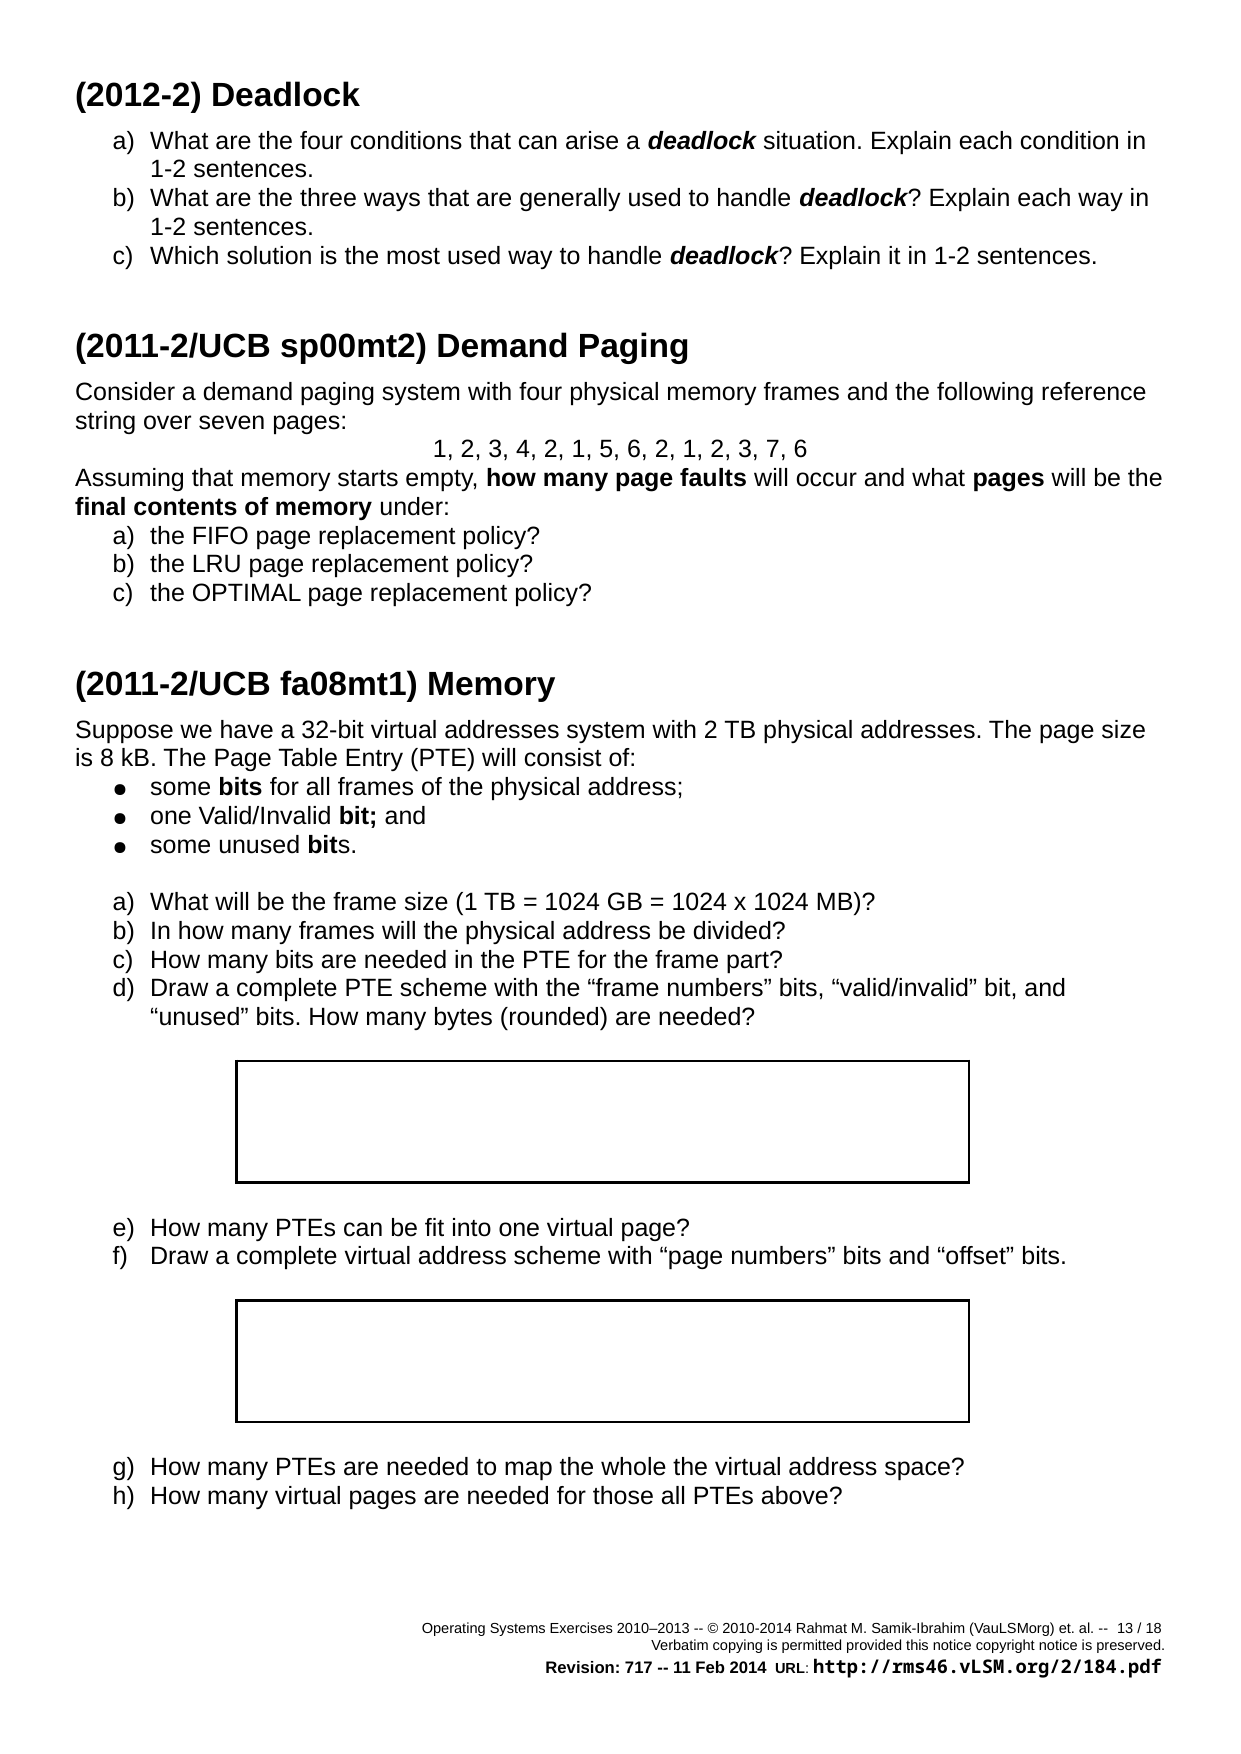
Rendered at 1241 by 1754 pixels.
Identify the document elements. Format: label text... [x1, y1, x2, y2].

list the LRU page replacement policy? [112, 549, 1166, 578]
list some bits for all frames of the physical address; [112, 772, 1166, 801]
list What will be the frame size (1 TB = 1024 GB = 1024 x 1024 MB)? [112, 887, 1166, 916]
list Which solution is the most used way to handle deadlock? Explain it in 1-2 sentences. [112, 241, 1166, 269]
list How many PTEs are needed to map the whole the virtual address space? [112, 1452, 1166, 1481]
table_header [238, 1302, 968, 1421]
subtitle (2011-2/UCB sp00mt2) Demand Paging [75, 326, 1166, 365]
text Suppose we have a 32-bit virtual addresses system with 2 TB physical addresses. The page size is 8 kB. The Page Table Entry (PTE) will consist of: [75, 714, 1166, 772]
list some unused bits. [112, 829, 1166, 858]
list What are the four conditions that can arise a deadlock situation. Explain each condition in 1-2 sentences. [112, 126, 1166, 183]
text Consider a demand paging system with four physical memory frames and the following reference string over seven pages: [75, 377, 1166, 434]
list one Valid/Invalid bit; and [112, 801, 1166, 829]
list the FIFO page replacement policy? [112, 521, 1166, 549]
text Assuming that memory starts empty, how many page faults will occur and what pages will be the final contents of memory under: [75, 463, 1166, 521]
subtitle (2011-2/UCB fa08mt1) Memory [75, 664, 1166, 703]
list How many bits are needed in the PTE for the frame part? [112, 944, 1166, 973]
list Draw a complete virtual address scheme with “page numbers” bits and “offset” bits. [112, 1241, 1166, 1270]
list the OPTIMAL page replacement policy? [112, 578, 1166, 607]
list What are the three ways that are generally used to handle deadlock? Explain each way in 1-2 sentences. [112, 183, 1166, 241]
subtitle (2012-2) Deadlock [75, 75, 1166, 114]
list Draw a complete PTE scheme with the “frame numbers” bits, “valid/invalid” bit, and “unused” bits. How many bytes (rounded) are needed? [112, 973, 1166, 1031]
list How many virtual pages are needed for those all PTEs above? [112, 1481, 1166, 1509]
list In how many frames will the physical address be divided? [112, 916, 1166, 944]
text 1, 2, 3, 4, 2, 1, 5, 6, 2, 1, 2, 3, 7, 6 [75, 434, 1166, 463]
list How many PTEs can be fit into one virtual page? [112, 1213, 1166, 1241]
table_header [238, 1062, 968, 1181]
